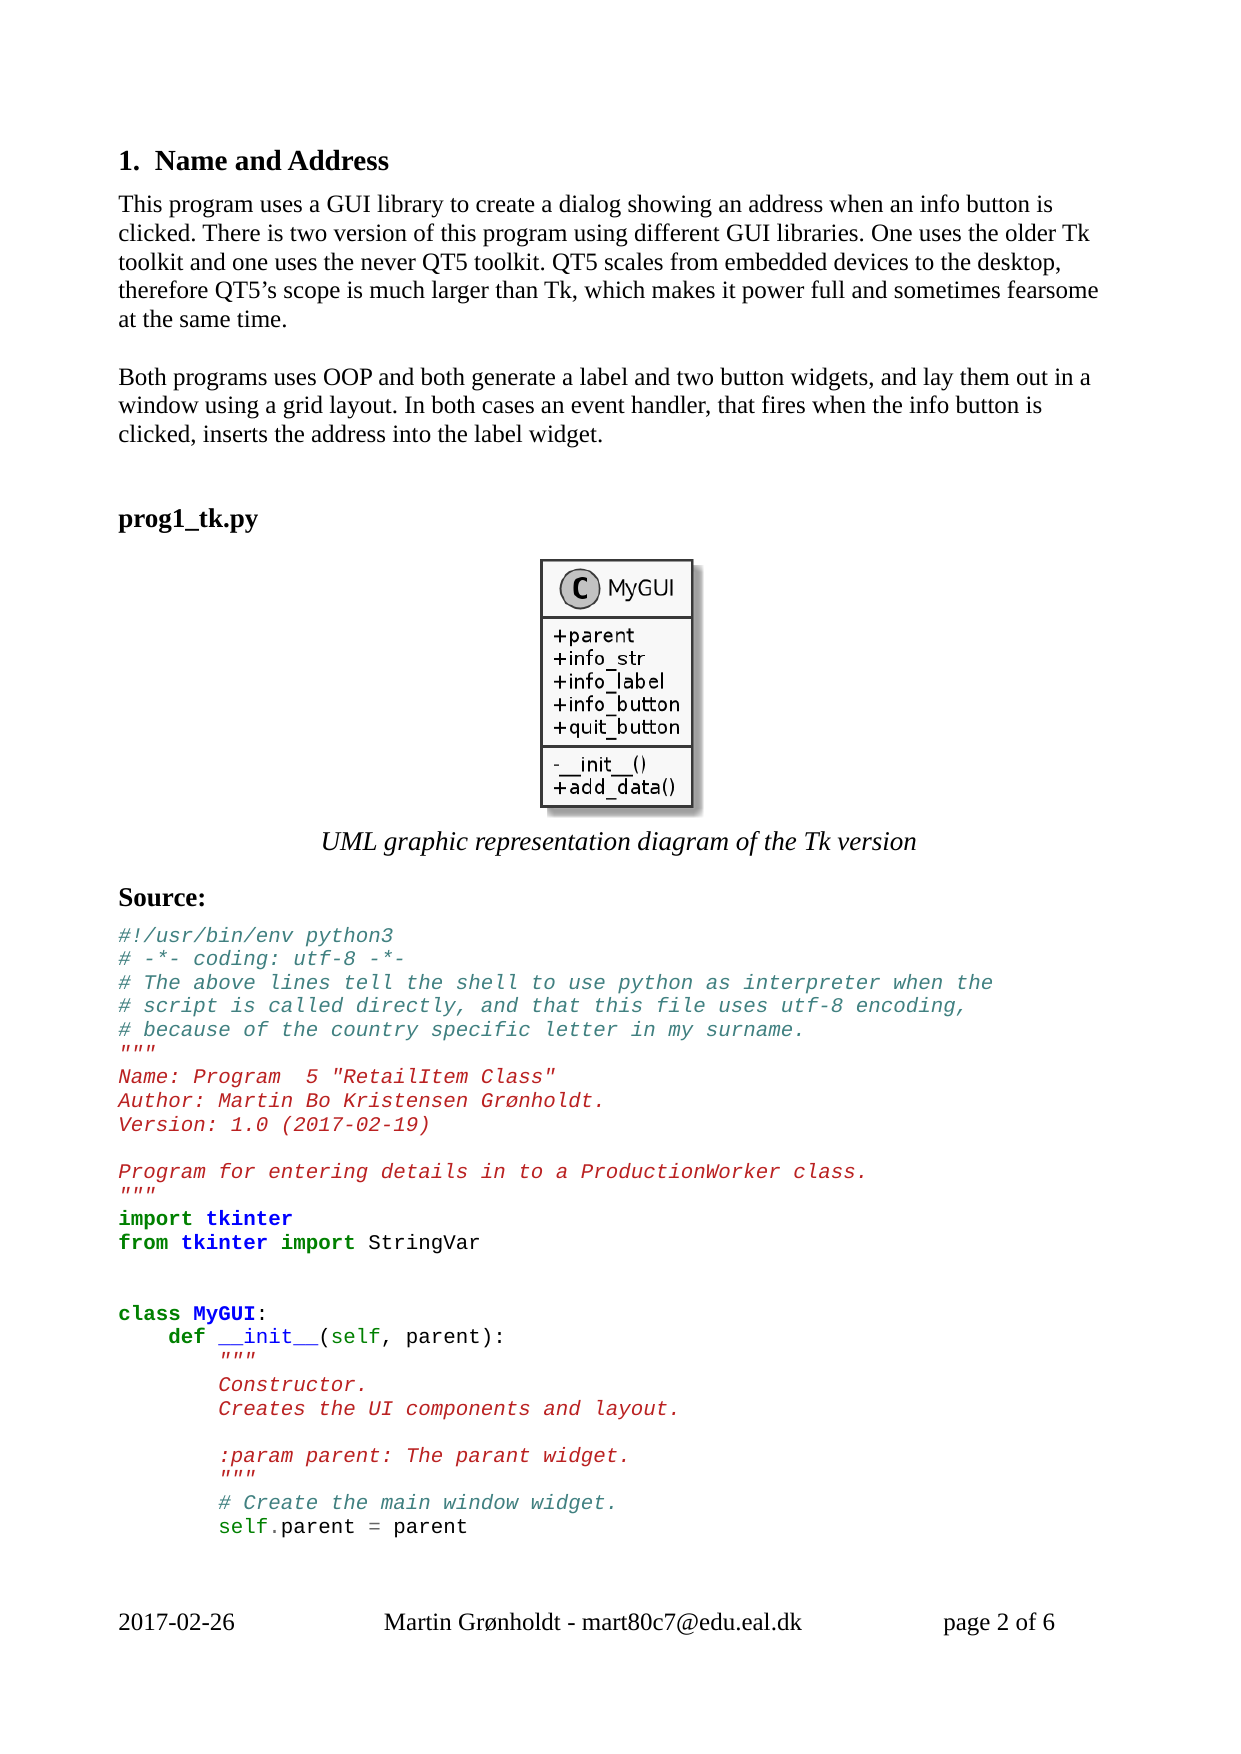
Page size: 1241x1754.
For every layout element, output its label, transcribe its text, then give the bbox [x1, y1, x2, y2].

text Name: Program 5 "RetailItem Class" [118, 1066, 1122, 1090]
text # -*- coding: utf-8 -*- [118, 948, 1122, 972]
text This program uses a GUI library to create a dialog showing an address when an info button is clicked. There is two version of this program using different GUI libraries. One uses the older Tk toolkit and one uses the never QT5 toolkit. QT5 scales from embedded devices to the desktop, therefore QT5’s scope is much larger than Tk, which makes it power full and sometimes fearsome at the same time. [118, 189, 1122, 333]
text def __init__(self, parent): [118, 1327, 1122, 1350]
text Both programs uses OOP and both generate a label and two button widgets, and lay them out in a window using a grid layout. In both cases an event handler, that fires when the info button is clicked, inserts the address into the label widget. [118, 362, 1122, 448]
text Version: 1.0 (2017-02-19) [118, 1114, 1122, 1137]
text #!/usr/bin/env python3 [118, 924, 1122, 948]
text :param parent: The parant widget. [118, 1445, 1122, 1468]
text self.parent = parent [118, 1516, 1122, 1539]
subtitle Source: [118, 881, 1122, 912]
text """ [118, 1185, 1122, 1208]
text """ [118, 1350, 1122, 1374]
text # The above lines tell the shell to use python as interpreter when the [118, 972, 1122, 996]
subtitle prog1_tk.py [118, 502, 1122, 533]
picture [530, 545, 711, 825]
subtitle 1. Name and Address [118, 143, 1122, 177]
text """ [118, 1043, 1122, 1066]
text """ [118, 1468, 1122, 1492]
text class MyGUI: [118, 1303, 1122, 1327]
text Author: Martin Bo Kristensen Grønholdt. [118, 1090, 1122, 1114]
text # because of the country specific letter in my surname. [118, 1019, 1122, 1043]
text from tkinter import StringVar [118, 1232, 1122, 1256]
text Constructor. [118, 1374, 1122, 1397]
text # Create the main window widget. [118, 1492, 1122, 1516]
text Program for entering details in to a ProductionWorker class. [118, 1161, 1122, 1185]
text import tkinter [118, 1208, 1122, 1232]
text Creates the UI components and layout. [118, 1397, 1122, 1421]
text # script is called directly, and that this file uses utf-8 encoding, [118, 996, 1122, 1019]
subtitle UML graphic representation diagram of the Tk version [118, 558, 1122, 856]
